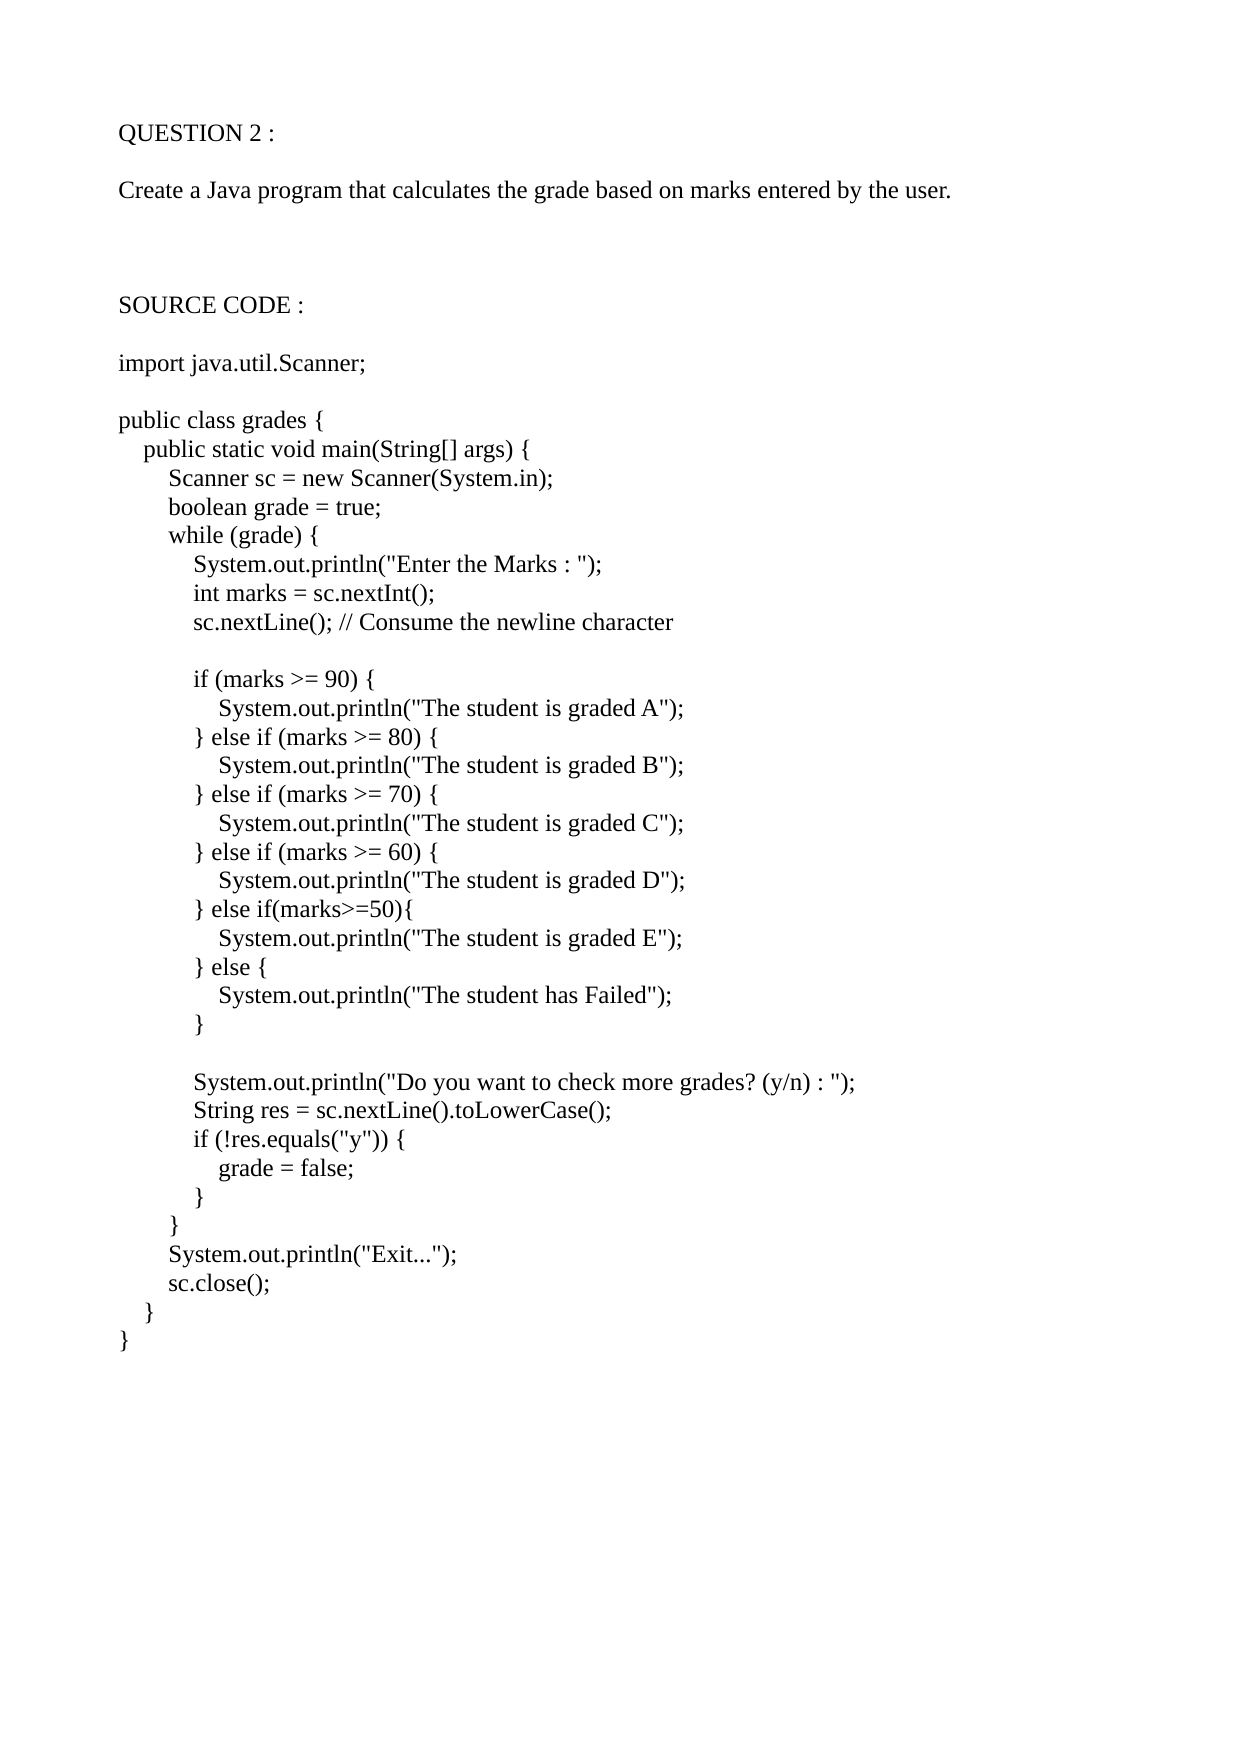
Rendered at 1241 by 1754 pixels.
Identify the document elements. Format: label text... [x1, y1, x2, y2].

text QUESTION 2 : [118, 118, 1122, 147]
text String res = sc.nextLine().toLowerCase(); [118, 1096, 1122, 1124]
text int marks = sc.nextInt(); [118, 578, 1122, 607]
text sc.close(); [118, 1268, 1122, 1297]
text System.out.println("The student is graded C"); [118, 808, 1122, 837]
text System.out.println("Enter the Marks : "); [118, 549, 1122, 578]
text import java.util.Scanner; [118, 348, 1122, 377]
text System.out.println("The student is graded B"); [118, 751, 1122, 779]
text } else if (marks >= 60) { [118, 837, 1122, 866]
text Scanner sc = new Scanner(System.in); [118, 463, 1122, 492]
text } else if (marks >= 80) { [118, 722, 1122, 751]
text boolean grade = true; [118, 492, 1122, 521]
text } [118, 1326, 1122, 1354]
text System.out.println("The student is graded E"); [118, 923, 1122, 952]
text sc.nextLine(); // Consume the newline character [118, 607, 1122, 636]
text } [118, 1211, 1122, 1239]
text grade = false; [118, 1153, 1122, 1182]
text } else if (marks >= 70) { [118, 779, 1122, 808]
text } [118, 1182, 1122, 1211]
text } [118, 1009, 1122, 1038]
text Create a Java program that calculates the grade based on marks entered by the user. [118, 176, 1122, 204]
text } else if(marks>=50){ [118, 894, 1122, 923]
text System.out.println("The student is graded D"); [118, 866, 1122, 894]
text if (!res.equals("y")) { [118, 1124, 1122, 1153]
text System.out.println("Exit..."); [118, 1239, 1122, 1268]
text SOURCE CODE : [118, 291, 1122, 319]
text while (grade) { [118, 521, 1122, 549]
text System.out.println("The student is graded A"); [118, 693, 1122, 722]
text if (marks >= 90) { [118, 664, 1122, 693]
text public class grades { [118, 406, 1122, 434]
text System.out.println("The student has Failed"); [118, 981, 1122, 1009]
text public static void main(String[] args) { [118, 434, 1122, 463]
text System.out.println("Do you want to check more grades? (y/n) : "); [118, 1067, 1122, 1096]
text } else { [118, 952, 1122, 981]
text } [118, 1297, 1122, 1326]
